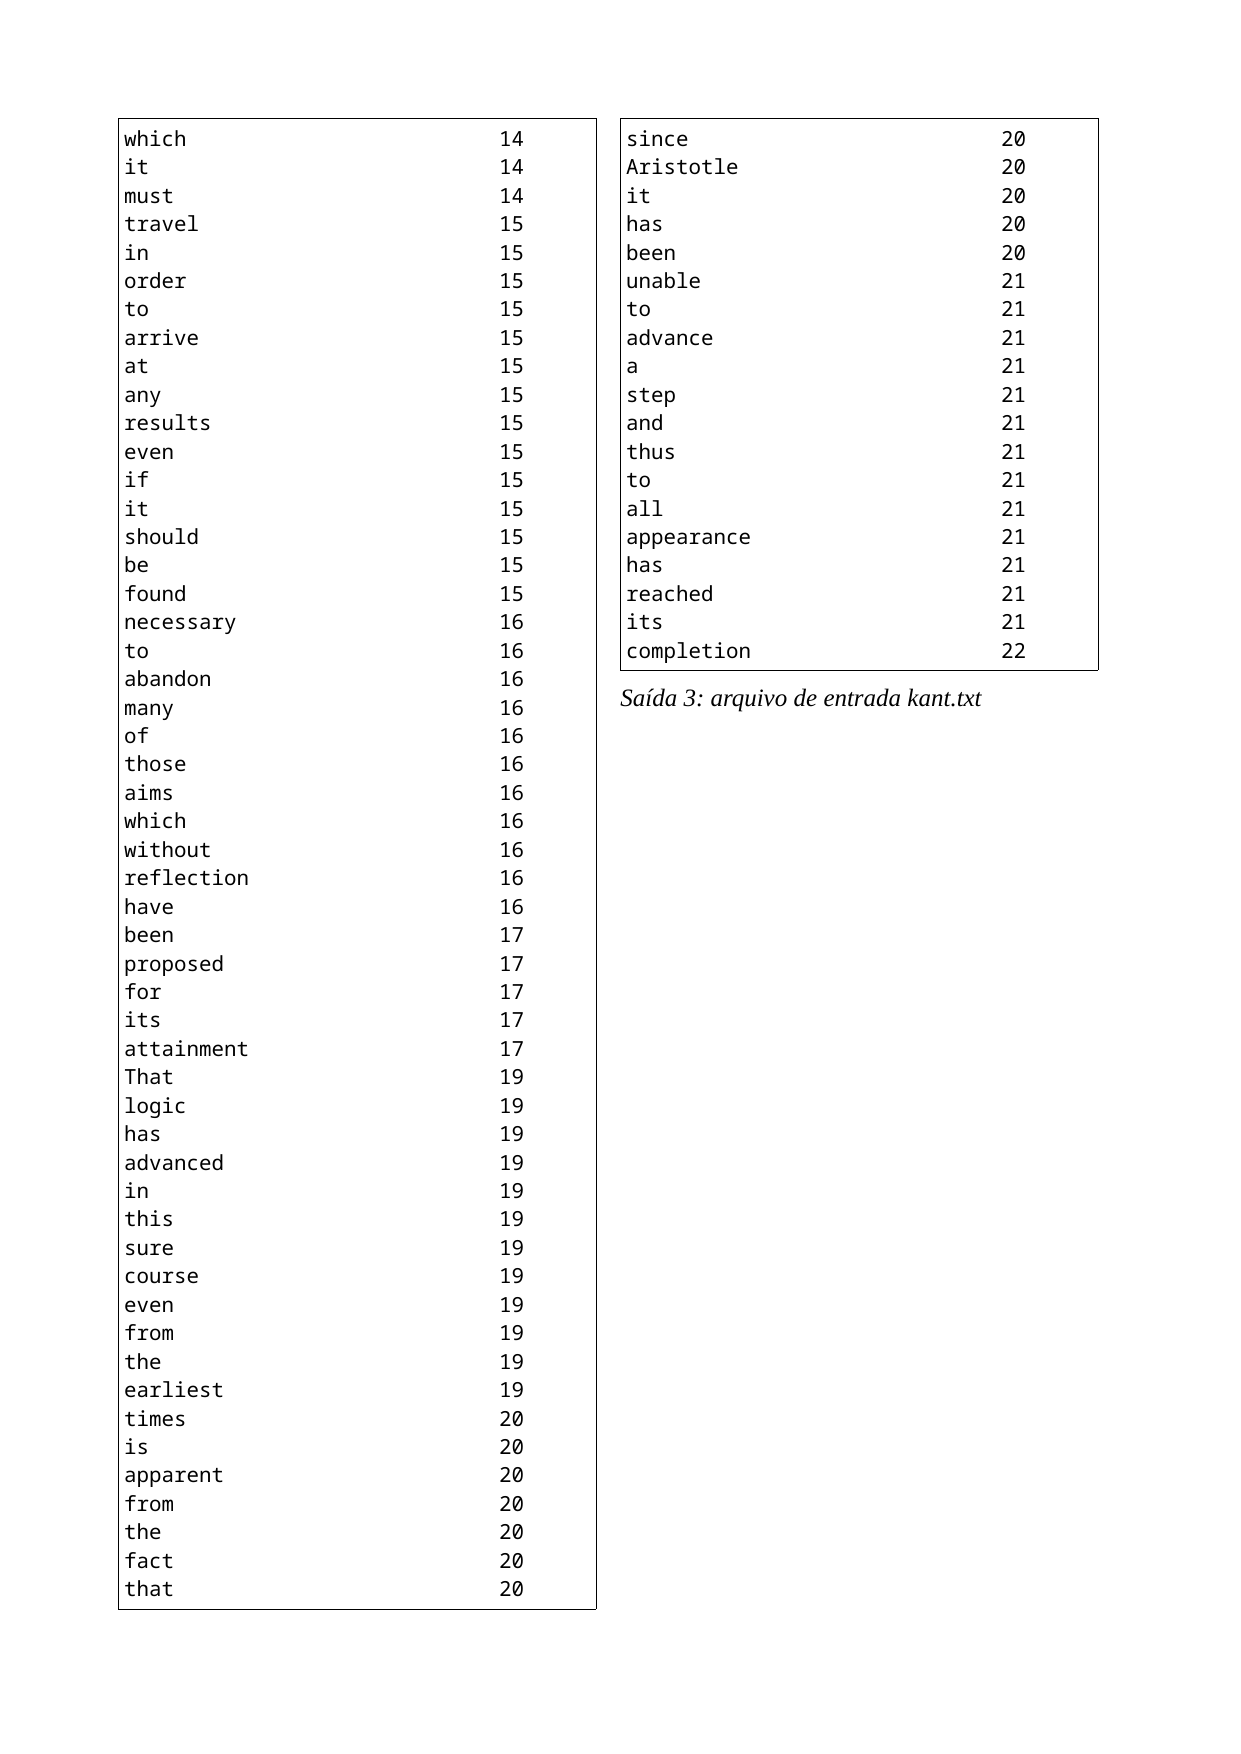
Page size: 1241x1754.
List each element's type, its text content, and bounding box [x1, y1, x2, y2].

table_header since 20 Aristotle 20 it 20 has 20 been 20 unable 21 to 21 advance 21 a 21 step 21 and 21 thus 21 to 21 all 21 appearance 21 has 21 reached 21 its 21 completion 22 [621, 119, 1098, 670]
table_header which 14 it 14 must 14 travel 15 in 15 order 15 to 15 arrive 15 at 15 any 15 results 15 even 15 if 15 it 15 should 15 be 15 found 15 necessary 16 to 16 abandon 16 many 16 of 16 those 16 aims 16 which 16 without 16 reflection 16 have 16 been 17 proposed 17 for 17 its 17 attainment 17 That 19 logic 19 has 19 advanced 19 in 19 this 19 sure 19 course 19 even 19 from 19 the 19 earliest 19 times 20 is 20 apparent 20 from 20 the 20 fact 20 that 20 [119, 119, 596, 1608]
text Saída 3: arquivo de entrada kant.txt [620, 683, 1122, 711]
